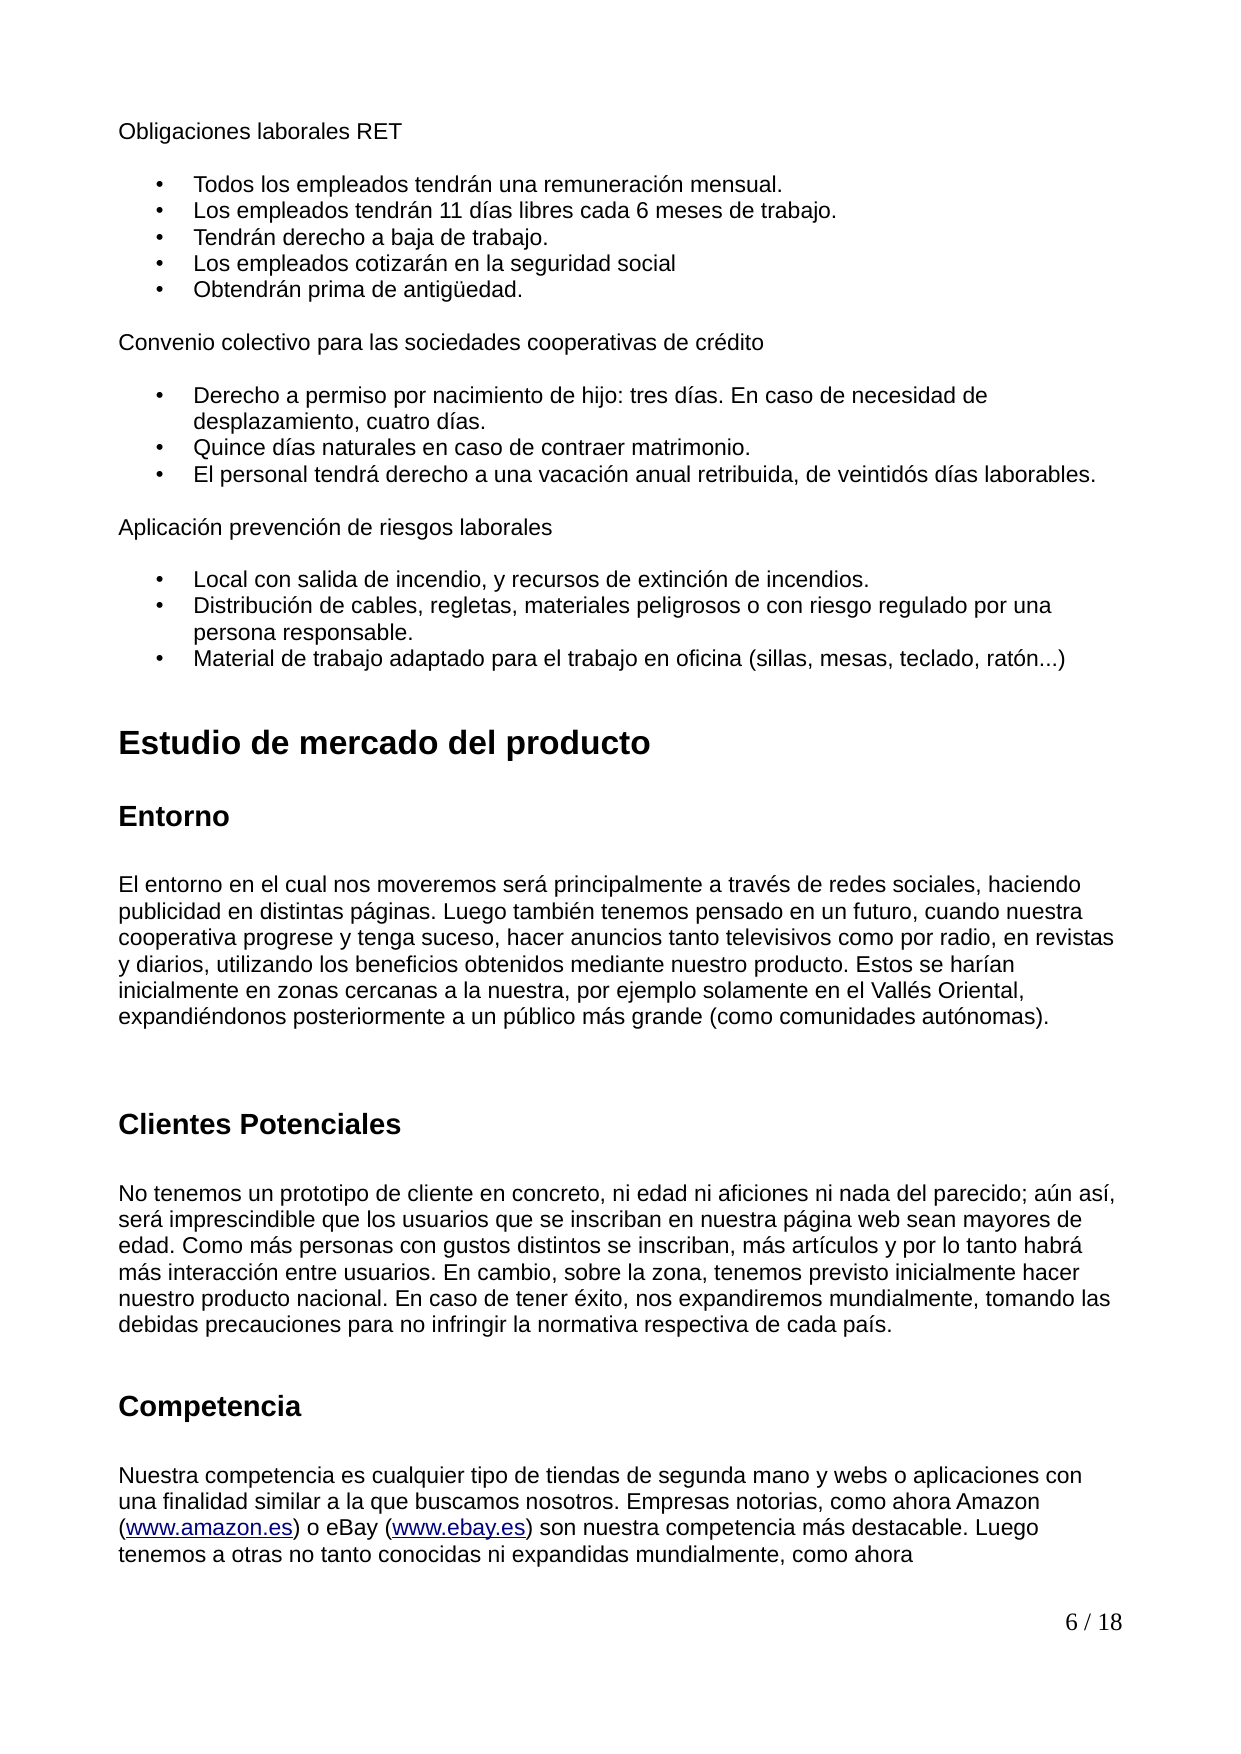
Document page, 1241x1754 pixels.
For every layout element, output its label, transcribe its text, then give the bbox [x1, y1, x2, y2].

list Derecho a permiso por nacimiento de hijo: tres días. En caso de necesidad de desplazamiento, cuatro días. [156, 382, 1122, 434]
text Obligaciones laborales RET [118, 118, 1122, 144]
list Material de trabajo adaptado para el trabajo en oficina (sillas, mesas, teclado, ratón...) [156, 645, 1122, 672]
subtitle Entorno [118, 799, 1122, 833]
list Los empleados cotizarán en la seguridad social [156, 250, 1122, 276]
text Convenio colectivo para las sociedades cooperativas de crédito [118, 329, 1122, 355]
list Obtendrán prima de antigüedad. [156, 276, 1122, 303]
list Local con salida de incendio, y recursos de extinción de incendios. [156, 566, 1122, 592]
subtitle Estudio de mercado del producto [118, 723, 1122, 762]
text No tenemos un prototipo de cliente en concreto, ni edad ni aficiones ni nada del parecido; aún así, será imprescindible que los usuarios que se inscriban en nuestra página web sean mayores de edad. Como más personas con gustos distintos se inscriban, más artículos y por lo tanto habrá más interacción entre usuarios. En cambio, sobre la zona, tenemos previsto inicialmente hacer nuestro producto nacional. En caso de tener éxito, nos expandiremos mundialmente, tomando las debidas precauciones para no infringir la normativa respectiva de cada país. [118, 1180, 1122, 1338]
list Los empleados tendrán 11 días libres cada 6 meses de trabajo. [156, 197, 1122, 223]
list Todos los empleados tendrán una remuneración mensual. [156, 171, 1122, 197]
text El entorno en el cual nos moveremos será principalmente a través de redes sociales, haciendo publicidad en distintas páginas. Luego también tenemos pensado en un futuro, cuando nuestra cooperativa progrese y tenga suceso, hacer anuncios tanto televisivos como por radio, en revistas y diarios, utilizando los beneficios obtenidos mediante nuestro producto. Estos se harían inicialmente en zonas cercanas a la nuestra, por ejemplo solamente en el Vallés Oriental, expandiéndonos posteriormente a un público más grande (como comunidades autónomas). [118, 871, 1122, 1029]
list Tendrán derecho a baja de trabajo. [156, 223, 1122, 250]
list Quince días naturales en caso de contraer matrimonio. [156, 434, 1122, 461]
text Aplicación prevención de riesgos laborales [118, 513, 1122, 540]
subtitle Competencia [118, 1389, 1122, 1423]
list Distribución de cables, regletas, materiales peligrosos o con riesgo regulado por una persona responsable. [156, 592, 1122, 645]
list El personal tendrá derecho a una vacación anual retribuida, de veintidós días laborables. [156, 461, 1122, 487]
subtitle Clientes Potenciales [118, 1107, 1122, 1141]
text Nuestra competencia es cualquier tipo de tiendas de segunda mano y webs o aplicaciones con una finalidad similar a la que buscamos nosotros. Empresas notorias, como ahora Amazon (www.amazon.es) o eBay (www.ebay.es) son nuestra competencia más destacable. Luego tenemos a otras no tanto conocidas ni expandidas mundialmente, como ahora [118, 1462, 1122, 1567]
